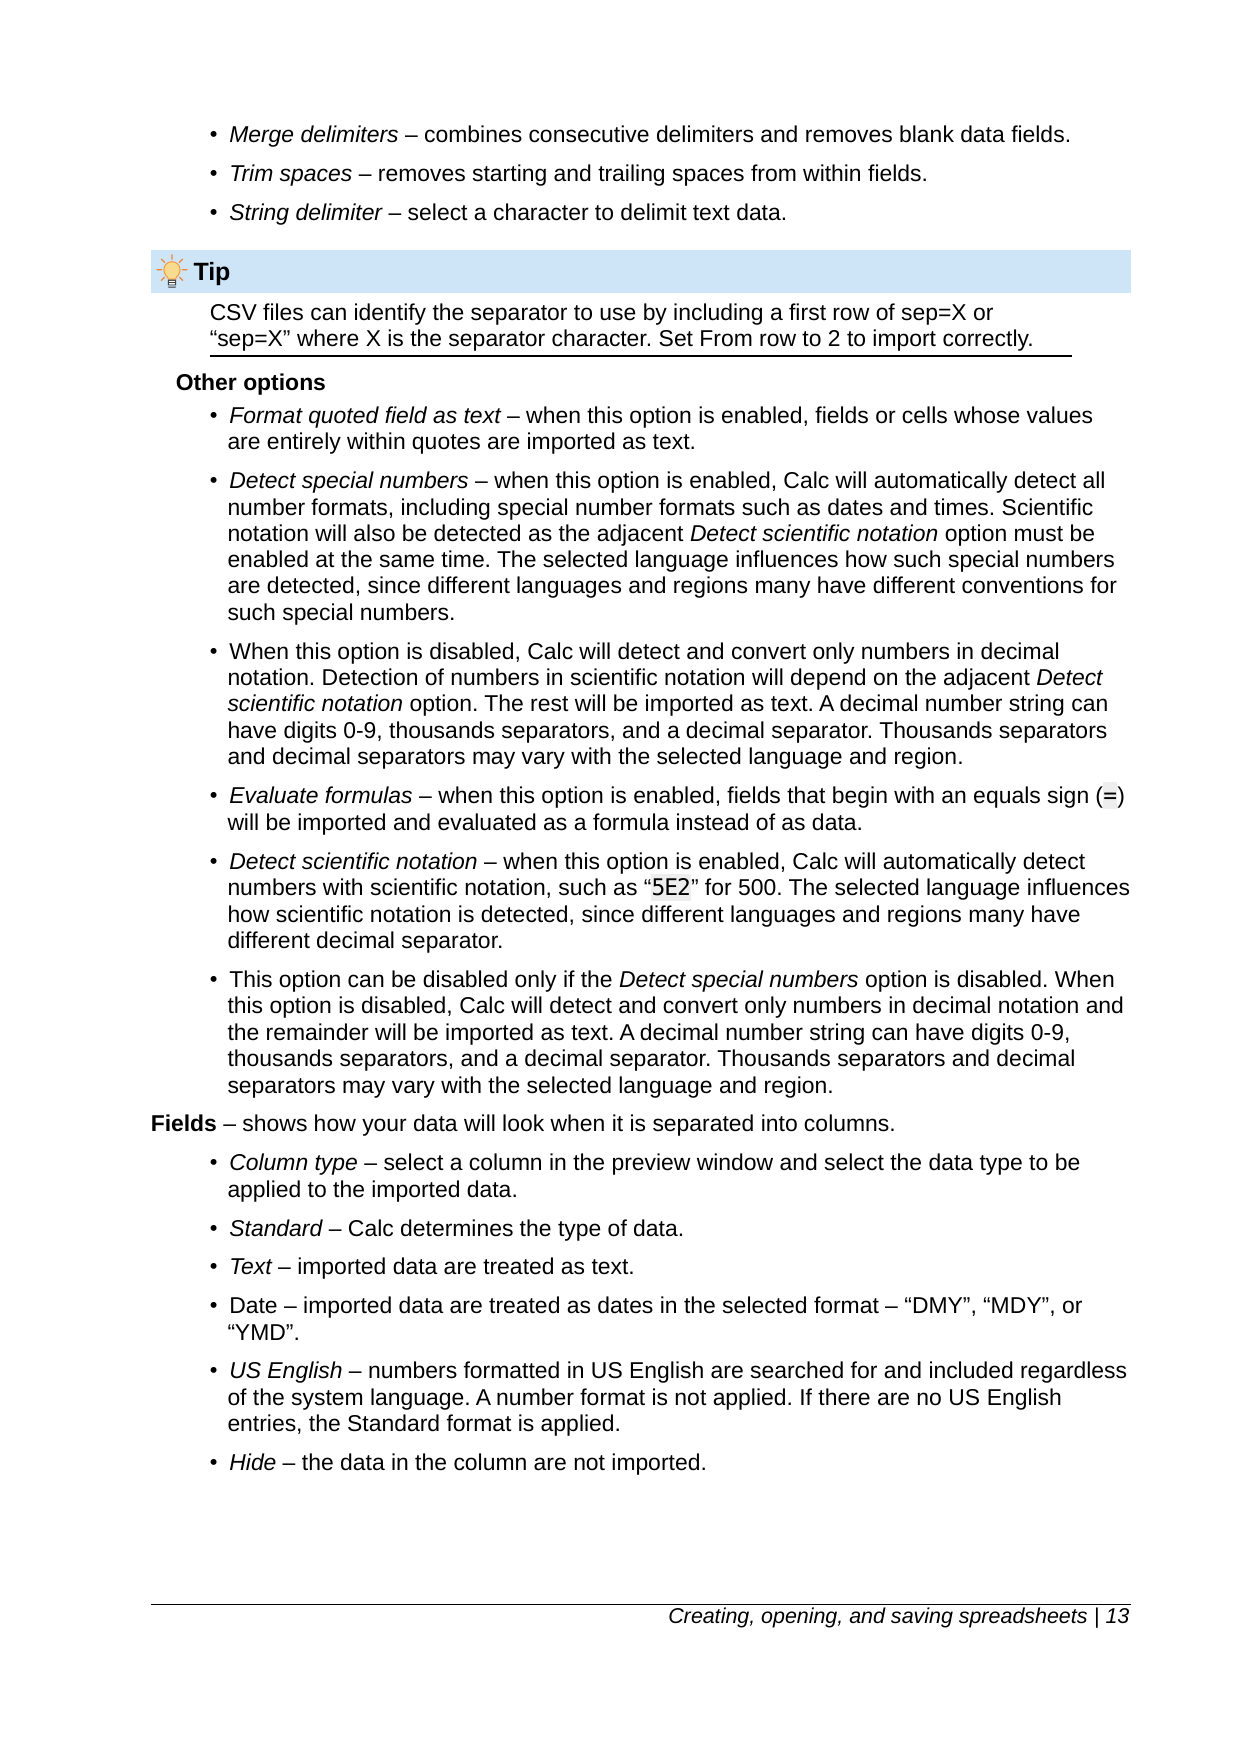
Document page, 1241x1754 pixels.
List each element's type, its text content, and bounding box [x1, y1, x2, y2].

text Other options [176, 369, 1131, 396]
text CSV files can identify the separator to use by including a first row of sep=X or “sep=X” where X is the separator character. Set From row to 2 to import correctly. [209, 299, 1072, 357]
list US English – numbers formatted in US English are searched for and included regardless of the system language. A number format is not applied. If there are no US English entries, the Standard format is applied. [209, 1357, 1131, 1436]
list This option can be disabled only if the Detect special numbers option is disabled. When this option is disabled, Calc will detect and convert only numbers in decimal notation and the remainder will be imported as text. A decimal number string can have digits 0-9, thousands separators, and a decimal separator. Thousands separators and decimal separators may vary with the selected language and region. [209, 966, 1131, 1098]
list Format quoted field as text – when this option is enabled, fields or cells whose values are entirely within quotes are imported as text. [209, 402, 1131, 454]
list Text – imported data are treated as text. [209, 1253, 1131, 1280]
list Date – imported data are treated as dates in the selected format – “DMY”, “MDY”, or “YMD”. [209, 1292, 1131, 1345]
list Trim spaces – removes starting and trailing spaces from within fields. [209, 160, 1131, 186]
text Fields – shows how your data will look when it is separated into columns. [151, 1110, 1131, 1137]
list Detect scientific notation – when this option is enabled, Calc will automatically detect numbers with scientific notation, such as “5E2” for 500. The selected language influences how scientific notation is detected, since different languages and regions many have different decimal separator. [209, 848, 1131, 954]
list Column type – select a column in the preview window and select the data type to be applied to the imported data. [209, 1149, 1131, 1202]
list Merge delimiters – combines consecutive delimiters and removes blank data fields. [209, 121, 1131, 147]
subtitle Tip [151, 250, 1131, 293]
list Evaluate formulas – when this option is enabled, fields that begin with an equals sign (=) will be imported and evaluated as a formula instead of as data. [209, 782, 1131, 835]
list String delimiter – select a character to delimit text data. [209, 199, 1131, 225]
list Detect special numbers – when this option is enabled, Calc will automatically detect all number formats, including special number formats such as dates and times. Scientific notation will also be detected as the adjacent Detect scientific notation option must be enabled at the same time. The selected language influences how such special numbers are detected, since different languages and regions many have different conventions for such special numbers. [209, 467, 1131, 625]
list When this option is disabled, Calc will detect and convert only numbers in decimal notation. Detection of numbers in scientific notation will depend on the adjacent Detect scientific notation option. The rest will be imported as text. A decimal number string can have digits 0-9, thousands separators, and a decimal separator. Thousands separators and decimal separators may vary with the selected language and region. [209, 638, 1131, 769]
list Standard – Calc determines the type of data. [209, 1214, 1131, 1241]
list Hide – the data in the column are not imported. [209, 1449, 1131, 1475]
